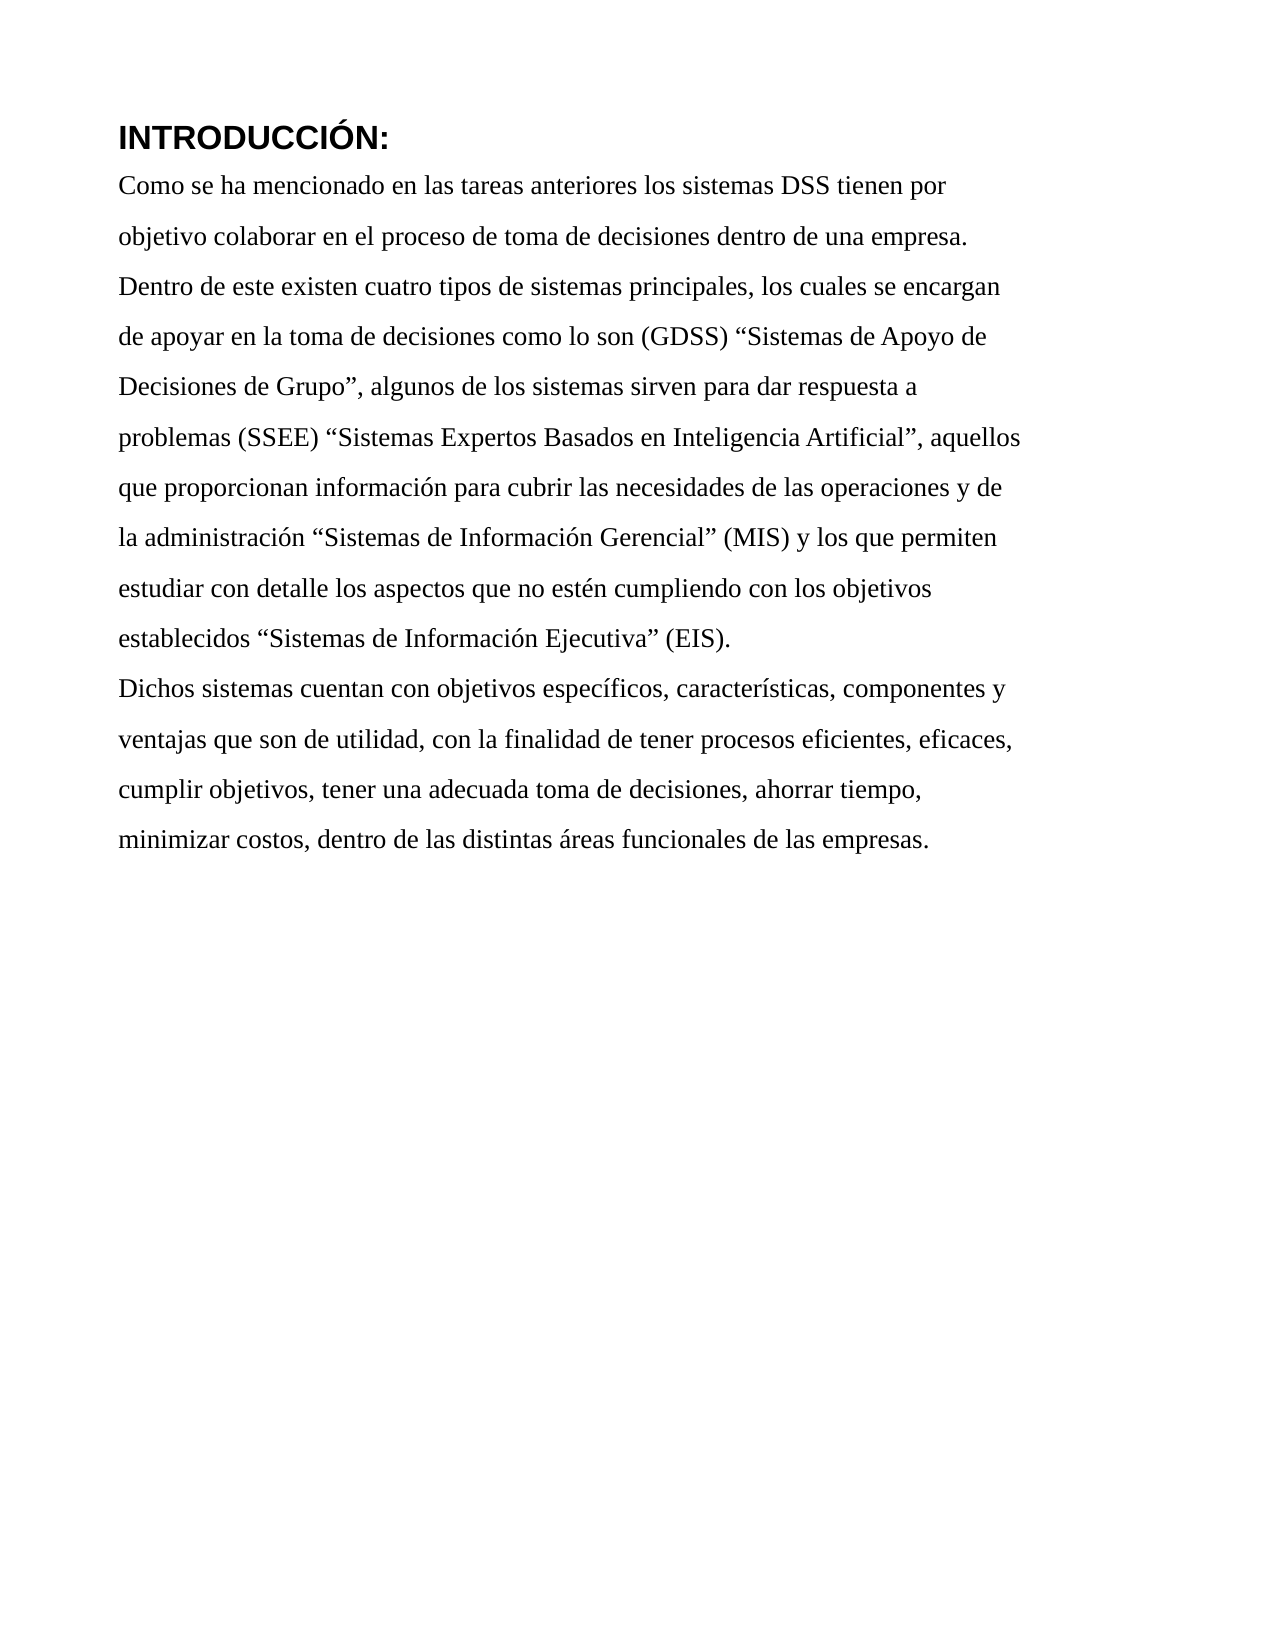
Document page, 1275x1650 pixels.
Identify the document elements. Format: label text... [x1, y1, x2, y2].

text problemas (SSEE) “Sistemas Expertos Basados en Inteligencia Artificial”, aquellos [118, 421, 1157, 452]
text objetivo colaborar en el proceso de toma de decisiones dentro de una empresa. [118, 219, 1157, 251]
text establecidos “Sistemas de Información Ejecutiva” (EIS). [118, 622, 1157, 653]
text ventajas que son de utilidad, con la finalidad de tener procesos eficientes, eficaces, [118, 723, 1157, 754]
text estudiar con detalle los aspectos que no estén cumpliendo con los objetivos [118, 572, 1157, 603]
text Decisiones de Grupo”, algunos de los sistemas sirven para dar respuesta a [118, 371, 1157, 402]
text Dentro de este existen cuatro tipos de sistemas principales, los cuales se encargan [118, 270, 1157, 301]
text Como se ha mencionado en las tareas anteriores los sistemas DSS tienen por [118, 169, 1157, 200]
text la administración “Sistemas de Información Gerencial” (MIS) y los que permiten [118, 521, 1157, 553]
text que proporcionan información para cubrir las necesidades de las operaciones y de [118, 471, 1157, 502]
text cumplir objetivos, tener una adecuada toma de decisiones, ahorrar tiempo, [118, 773, 1157, 804]
text minimizar costos, dentro de las distintas áreas funcionales de las empresas. [118, 823, 1157, 854]
subtitle INTRODUCCIÓN: [118, 118, 1157, 157]
text de apoyar en la toma de decisiones como lo son (GDSS) “Sistemas de Apoyo de [118, 320, 1157, 351]
text Dichos sistemas cuentan con objetivos específicos, características, componentes y [118, 672, 1157, 703]
